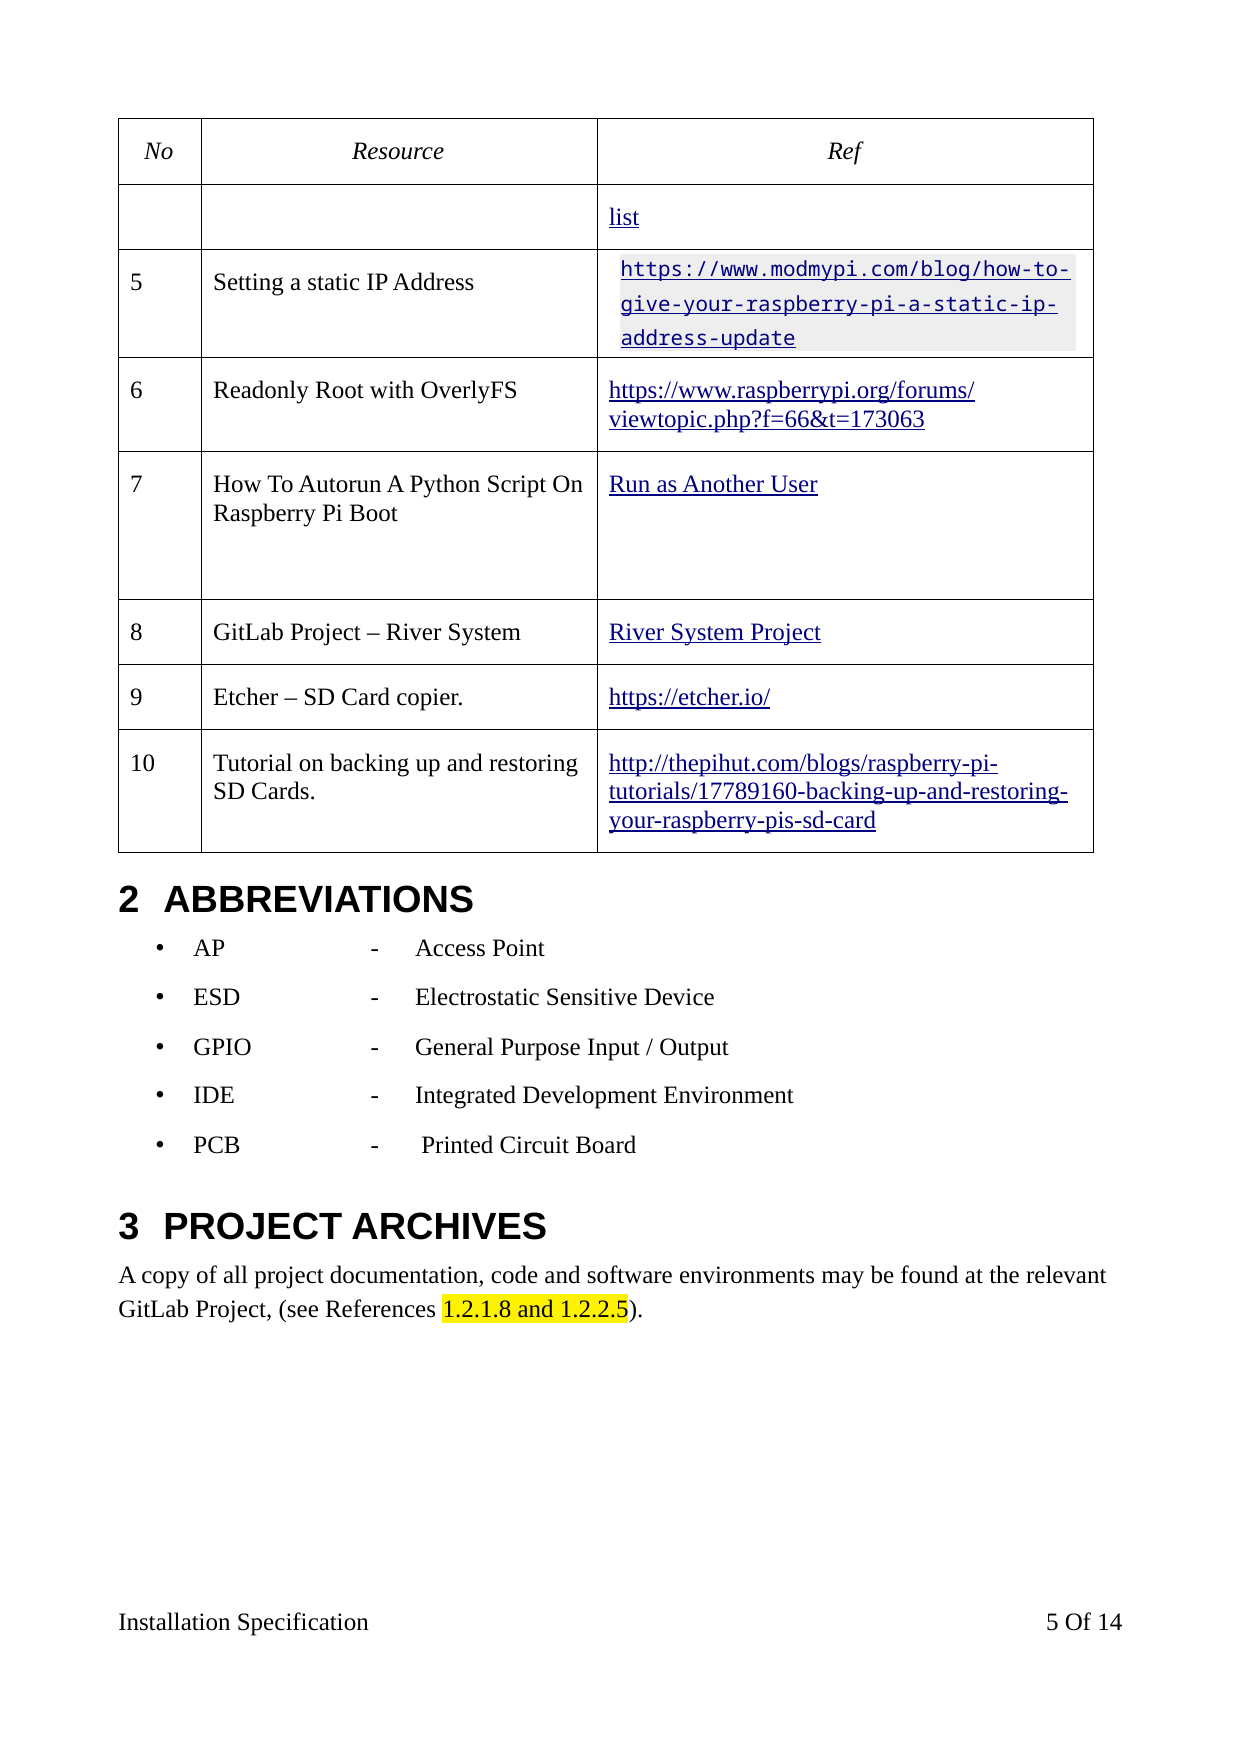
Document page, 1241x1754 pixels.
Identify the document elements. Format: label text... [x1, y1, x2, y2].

table_cell Readonly Root with OverlyFS [202, 358, 597, 451]
table_cell [202, 185, 597, 249]
text A copy of all project documentation, code and software environments may be found at the relevant GitLab Project, (see References 1.2.1.8 and 1.2.2.5). [118, 1260, 1122, 1323]
table_cell How To Autorun A Python Script On Raspberry Pi Boot [202, 452, 597, 599]
table_cell GitLab Project – River System [202, 600, 597, 664]
table_header Resource [202, 119, 597, 183]
subtitle PROJECT ARCHIVES [118, 1204, 1122, 1247]
table_cell 5 [119, 250, 201, 357]
table_cell Setting a static IP Address [202, 250, 597, 357]
table_cell list [598, 185, 1093, 249]
table_header No [119, 119, 201, 183]
table_cell 8 [119, 600, 201, 664]
table_cell https://www.raspberrypi.org/forums/viewtopic.php?f=66&t=173063 [598, 358, 1093, 451]
subtitle ABBREVIATIONS [118, 877, 1122, 921]
table_cell 7 [119, 452, 201, 599]
table_cell Etcher – SD Card copier. [202, 665, 597, 729]
list GPIO - General Purpose Input / Output [156, 1032, 1122, 1060]
list IDE - Integrated Development Environment [156, 1081, 1122, 1109]
table_cell 6 [119, 358, 201, 451]
table_cell https://www.modmypi.com/blog/how-to-give-your-raspberry-pi-a-static-ip-address-update [598, 250, 1093, 357]
table_cell Tutorial on backing up and restoring SD Cards. [202, 730, 597, 852]
table_cell [119, 185, 201, 249]
table_cell http://thepihut.com/blogs/raspberry-pi-tutorials/17789160-backing-up-and-restoring-your-raspberry-pis-sd-card [598, 730, 1093, 852]
table_cell 10 [119, 730, 201, 852]
table_cell 9 [119, 665, 201, 729]
table_header Ref [598, 119, 1093, 183]
list AP - Access Point [156, 933, 1122, 962]
table_cell River System Project [598, 600, 1093, 664]
list PCB - Printed Circuit Board [156, 1130, 1122, 1158]
table_cell https://etcher.io/ [598, 665, 1093, 729]
table_cell Run as Another User [598, 452, 1093, 599]
list ESD - Electrostatic Sensitive Device [156, 982, 1122, 1011]
